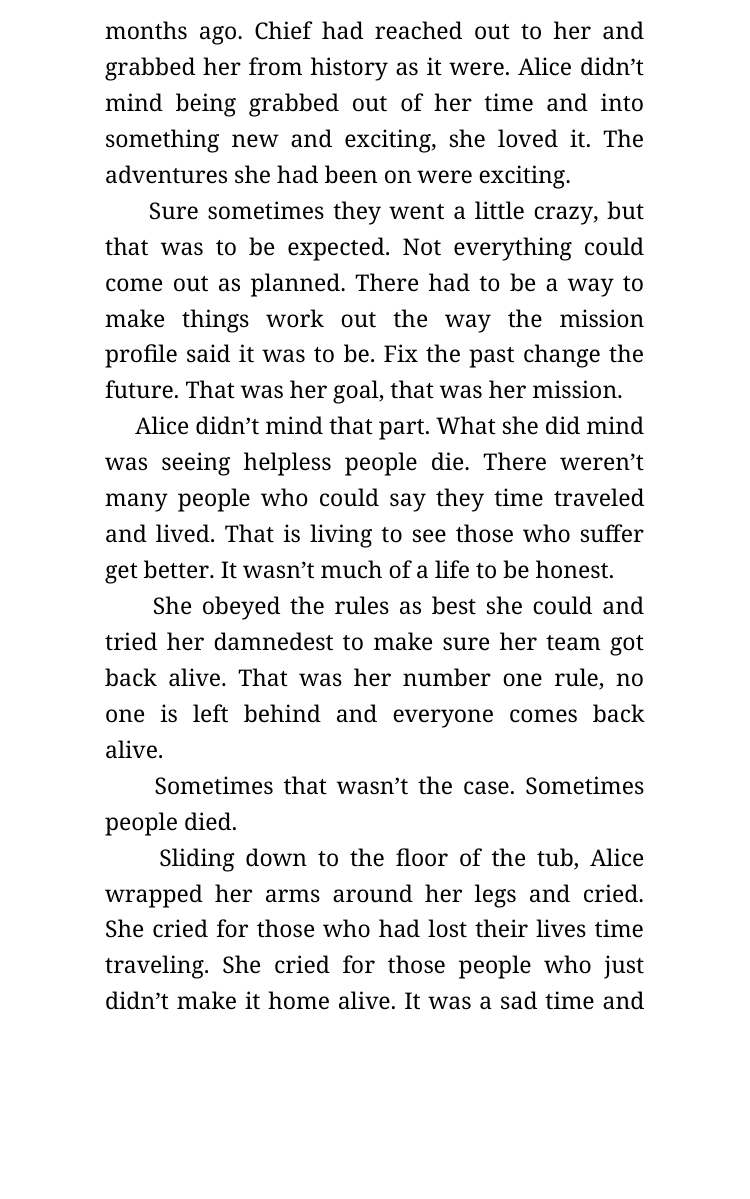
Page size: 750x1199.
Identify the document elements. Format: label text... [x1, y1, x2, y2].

text She obeyed the rules as best she could and tried her damnedest to make sure her team got back alive. That was her number one rule, no one is left behind and everyone comes back alive. [105, 590, 645, 765]
text Sure sometimes they went a little crazy, but that was to be expected. Not everything could come out as planned. There had to be a way to make things work out the way the mission profile said it was to be. Fix the past change the future. That was her goal, that was her mission. [105, 195, 645, 406]
text Alice didn’t mind that part. What she did mind was seeing helpless people die. There weren’t many people who could say they time traveled and lived. That is living to see those who suffer get better. It wasn’t much of a life to be honest. [105, 410, 645, 585]
text Sometimes that wasn’t the case. Sometimes people died. [105, 770, 645, 837]
text Sliding down to the floor of the tub, Alice wrapped her arms around her legs and cried. She cried for those who had lost their lives time traveling. She cried for those people who just didn’t make it home alive. It was a sad time and [105, 842, 645, 1017]
text months ago. Chief had reached out to her and grabbed her from history as it were. Alice didn’t mind being grabbed out of her time and into something new and exciting, she loved it. The adventures she had been on were exciting. [105, 15, 645, 190]
